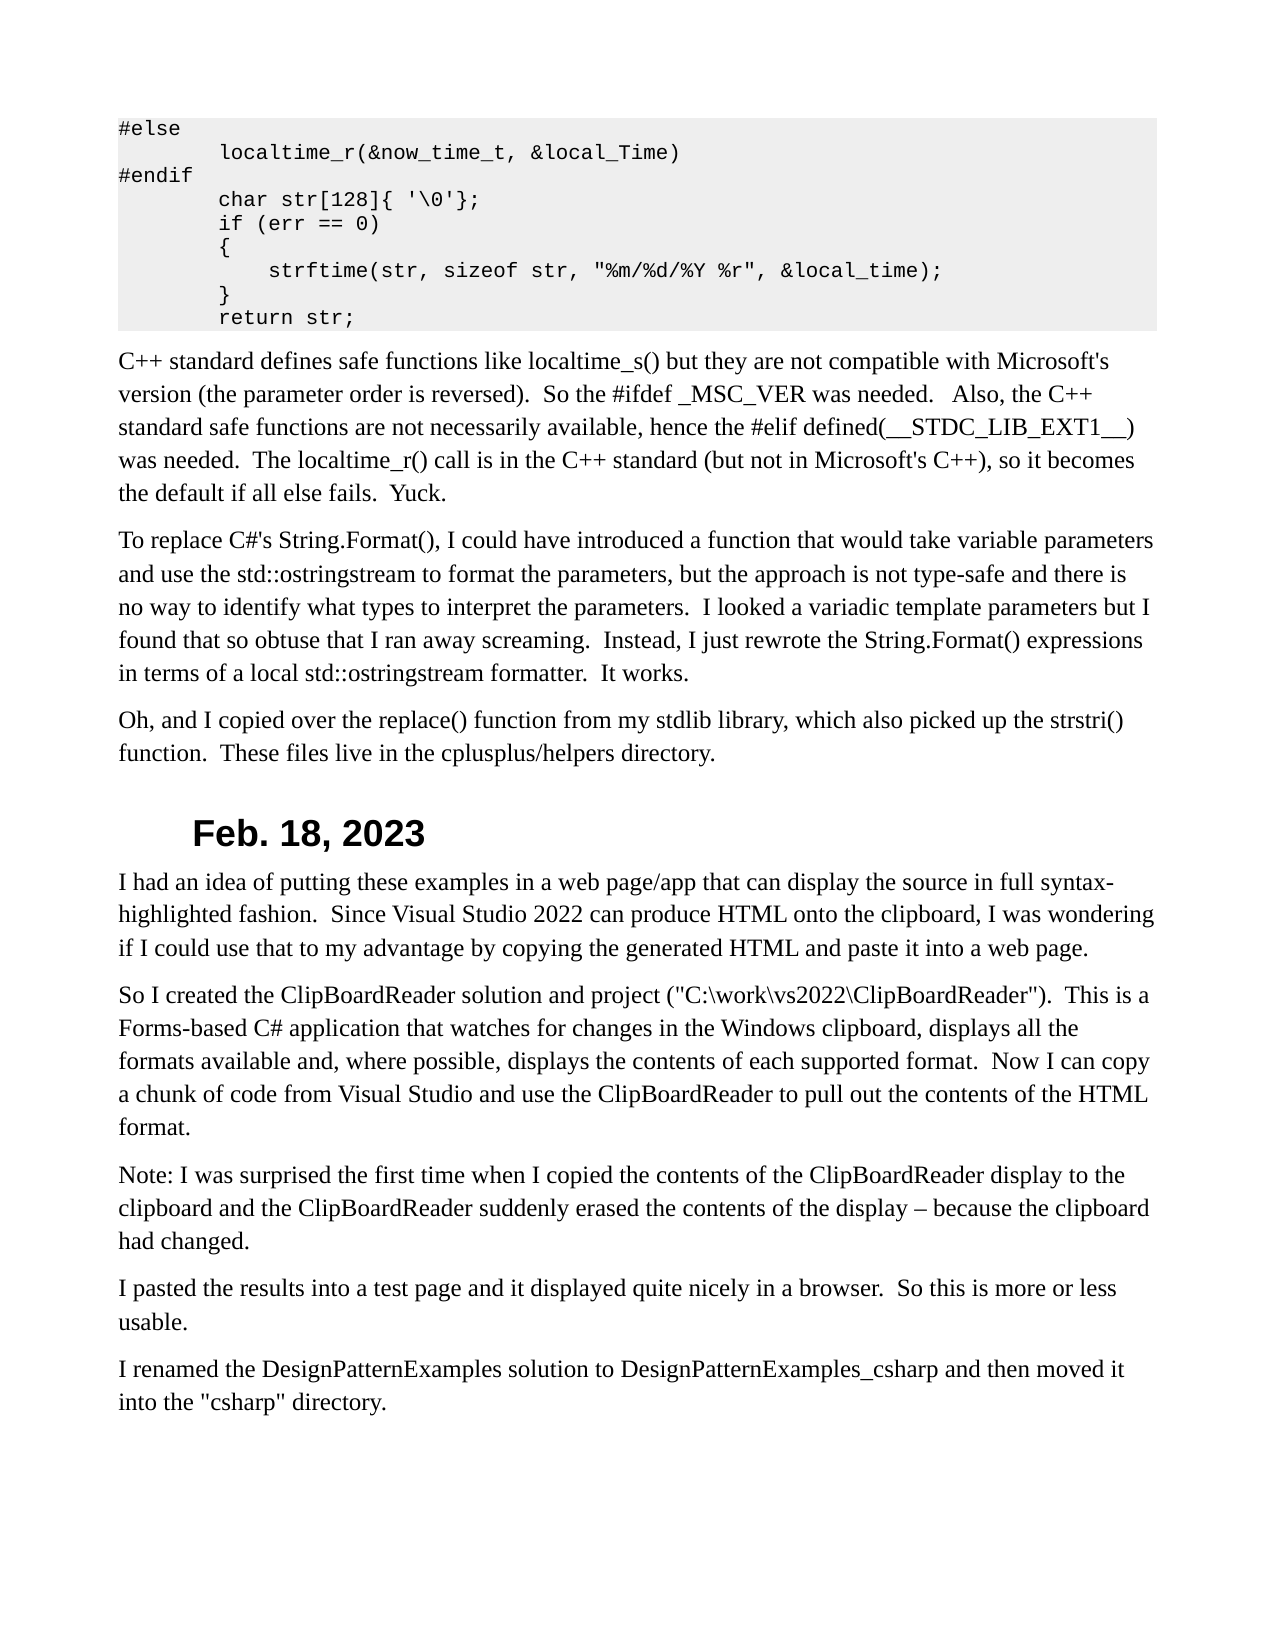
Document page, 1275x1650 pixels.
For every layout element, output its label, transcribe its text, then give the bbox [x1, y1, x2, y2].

text char str[128]{ '\0'}; [118, 189, 1157, 213]
text So I created the ClipBoardReader solution and project ("C:\work\vs2022\ClipBoardReader"). This is a Forms-based C# application that watches for changes in the Windows clipboard, displays all the formats available and, where possible, displays the contents of each supported format. Now I can copy a chunk of code from Visual Studio and use the ClipBoardReader to pull out the contents of the HTML format. [118, 980, 1157, 1141]
subtitle Feb. 18, 2023 [118, 811, 1157, 854]
text I renamed the DesignPatternExamples solution to DesignPatternExamples_csharp and then moved it into the "csharp" directory. [118, 1354, 1157, 1416]
text C++ standard defines safe functions like localtime_s() but they are not compatible with Microsoft's version (the parameter order is reversed). So the #ifdef _MSC_VER was needed. Also, the C++ standard safe functions are not necessarily available, hence the #elif defined(__STDC_LIB_EXT1__) was needed. The localtime_r() call is in the C++ standard (but not in Microsoft's C++), so it becomes the default if all else fails. Yuck. [118, 346, 1157, 507]
text } [118, 284, 1157, 307]
text localtime_r(&now_time_t, &local_Time) [118, 142, 1157, 165]
text if (err == 0) [118, 213, 1157, 236]
text To replace C#'s String.Format(), I could have introduced a function that would take variable parameters and use the std::ostringstream to format the parameters, but the approach is not type-safe and there is no way to identify what types to interpret the parameters. I looked a variadic template parameters but I found that so obtuse that I ran away screaming. Instead, I just rewrote the String.Format() expressions in terms of a local std::ostringstream formatter. It works. [118, 526, 1157, 686]
text Note: I was surprised the first time when I copied the contents of the ClipBoardReader display to the clipboard and the ClipBoardReader suddenly erased the contents of the display – because the clipboard had changed. [118, 1160, 1157, 1255]
text I pasted the results into a test page and it displayed quite nicely in a browser. So this is more or less usable. [118, 1273, 1157, 1335]
text #else [118, 118, 1157, 142]
text I had an idea of putting these examples in a web page/app that can display the source in full syntax-highlighted fashion. Since Visual Studio 2022 can produce HTML onto the clipboard, I was wondering if I could use that to my advantage by copying the generated HTML and paste it into a web page. [118, 867, 1157, 961]
text return str; [118, 307, 1157, 331]
text { [118, 236, 1157, 260]
text strftime(str, sizeof str, "%m/%d/%Y %r", &local_time); [118, 260, 1157, 284]
text Oh, and I copied over the replace() function from my stdlib library, which also picked up the strstri() function. These files live in the cplusplus/helpers directory. [118, 705, 1157, 767]
text #endif [118, 165, 1157, 189]
